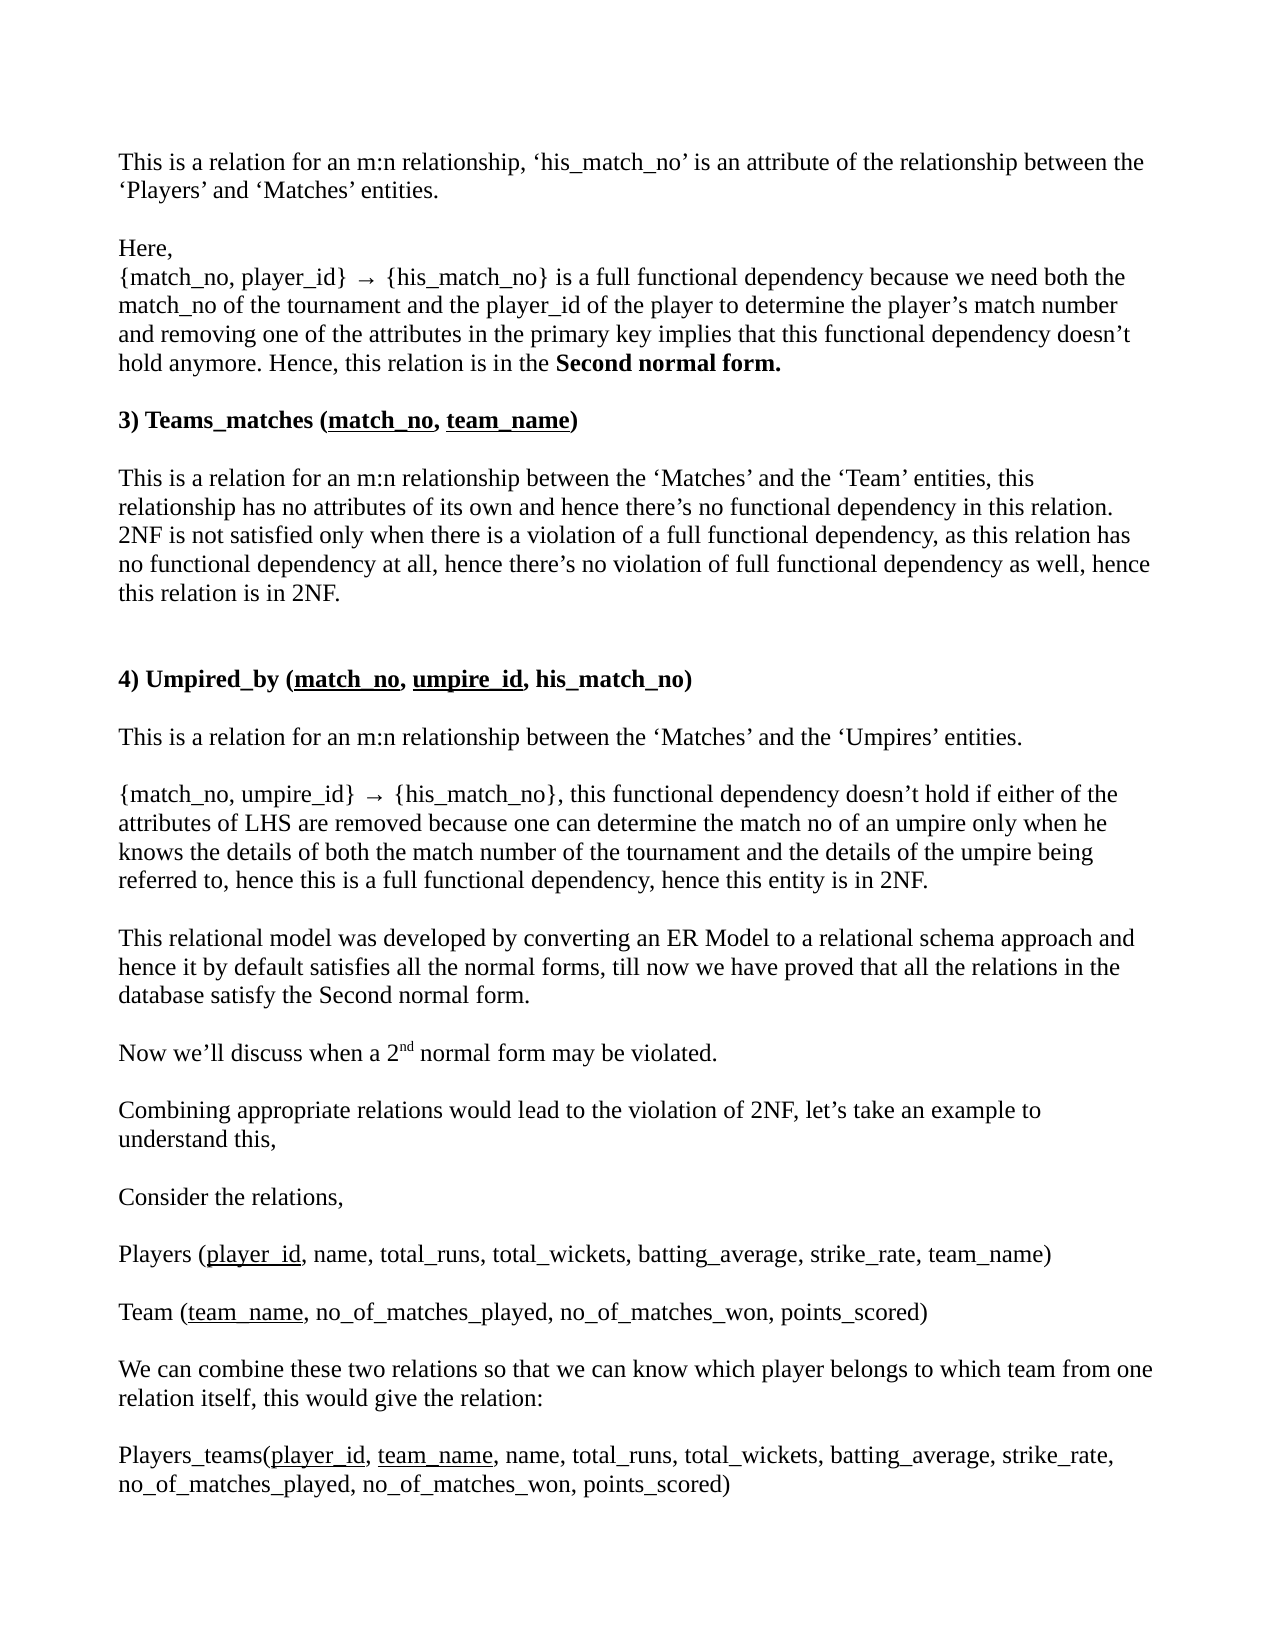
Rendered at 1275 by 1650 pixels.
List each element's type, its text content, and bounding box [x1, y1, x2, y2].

text We can combine these two relations so that we can know which player belongs to which team from one relation itself, this would give the relation: [118, 1354, 1157, 1412]
text {match_no, player_id} → {his_match_no} is a full functional dependency because we need both the match_no of the tournament and the player_id of the player to determine the player’s match number and removing one of the attributes in the primary key implies that this functional dependency doesn’t hold anymore. Hence, this relation is in the Second normal form. [118, 262, 1157, 377]
text This is a relation for an m:n relationship between the ‘Matches’ and the ‘Umpires’ entities. [118, 722, 1157, 751]
text Team (team_name, no_of_matches_played, no_of_matches_won, points_scored) [118, 1297, 1157, 1326]
text 4) Umpired_by (match_no, umpire_id, his_match_no) [118, 664, 1157, 693]
text This is a relation for an m:n relationship between the ‘Matches’ and the ‘Team’ entities, this relationship has no attributes of its own and hence there’s no functional dependency in this relation. 2NF is not satisfied only when there is a violation of a full functional dependency, as this relation has no functional dependency at all, hence there’s no violation of full functional dependency as well, hence this relation is in 2NF. [118, 463, 1157, 607]
text Now we’ll discuss when a 2nd normal form may be violated. [118, 1038, 1157, 1067]
text Consider the relations, [118, 1182, 1157, 1211]
text This relational model was developed by converting an ER Model to a relational schema approach and hence it by default satisfies all the normal forms, till now we have proved that all the relations in the database satisfy the Second normal form. [118, 923, 1157, 1009]
text 3) Teams_matches (match_no, team_name) [118, 406, 1157, 434]
text {match_no, umpire_id} → {his_match_no}, this functional dependency doesn’t hold if either of the attributes of LHS are removed because one can determine the match no of an umpire only when he knows the details of both the match number of the tournament and the details of the umpire being referred to, hence this is a full functional dependency, hence this entity is in 2NF. [118, 779, 1157, 894]
text Players_teams(player_id, team_name, name, total_runs, total_wickets, batting_average, strike_rate, no_of_matches_played, no_of_matches_won, points_scored) [118, 1441, 1157, 1498]
text Combining appropriate relations would lead to the violation of 2NF, let’s take an example to understand this, [118, 1096, 1157, 1153]
text This is a relation for an m:n relationship, ‘his_match_no’ is an attribute of the relationship between the ‘Players’ and ‘Matches’ entities. [118, 147, 1157, 204]
text Here, [118, 233, 1157, 262]
text Players (player_id, name, total_runs, total_wickets, batting_average, strike_rate, team_name) [118, 1239, 1157, 1268]
